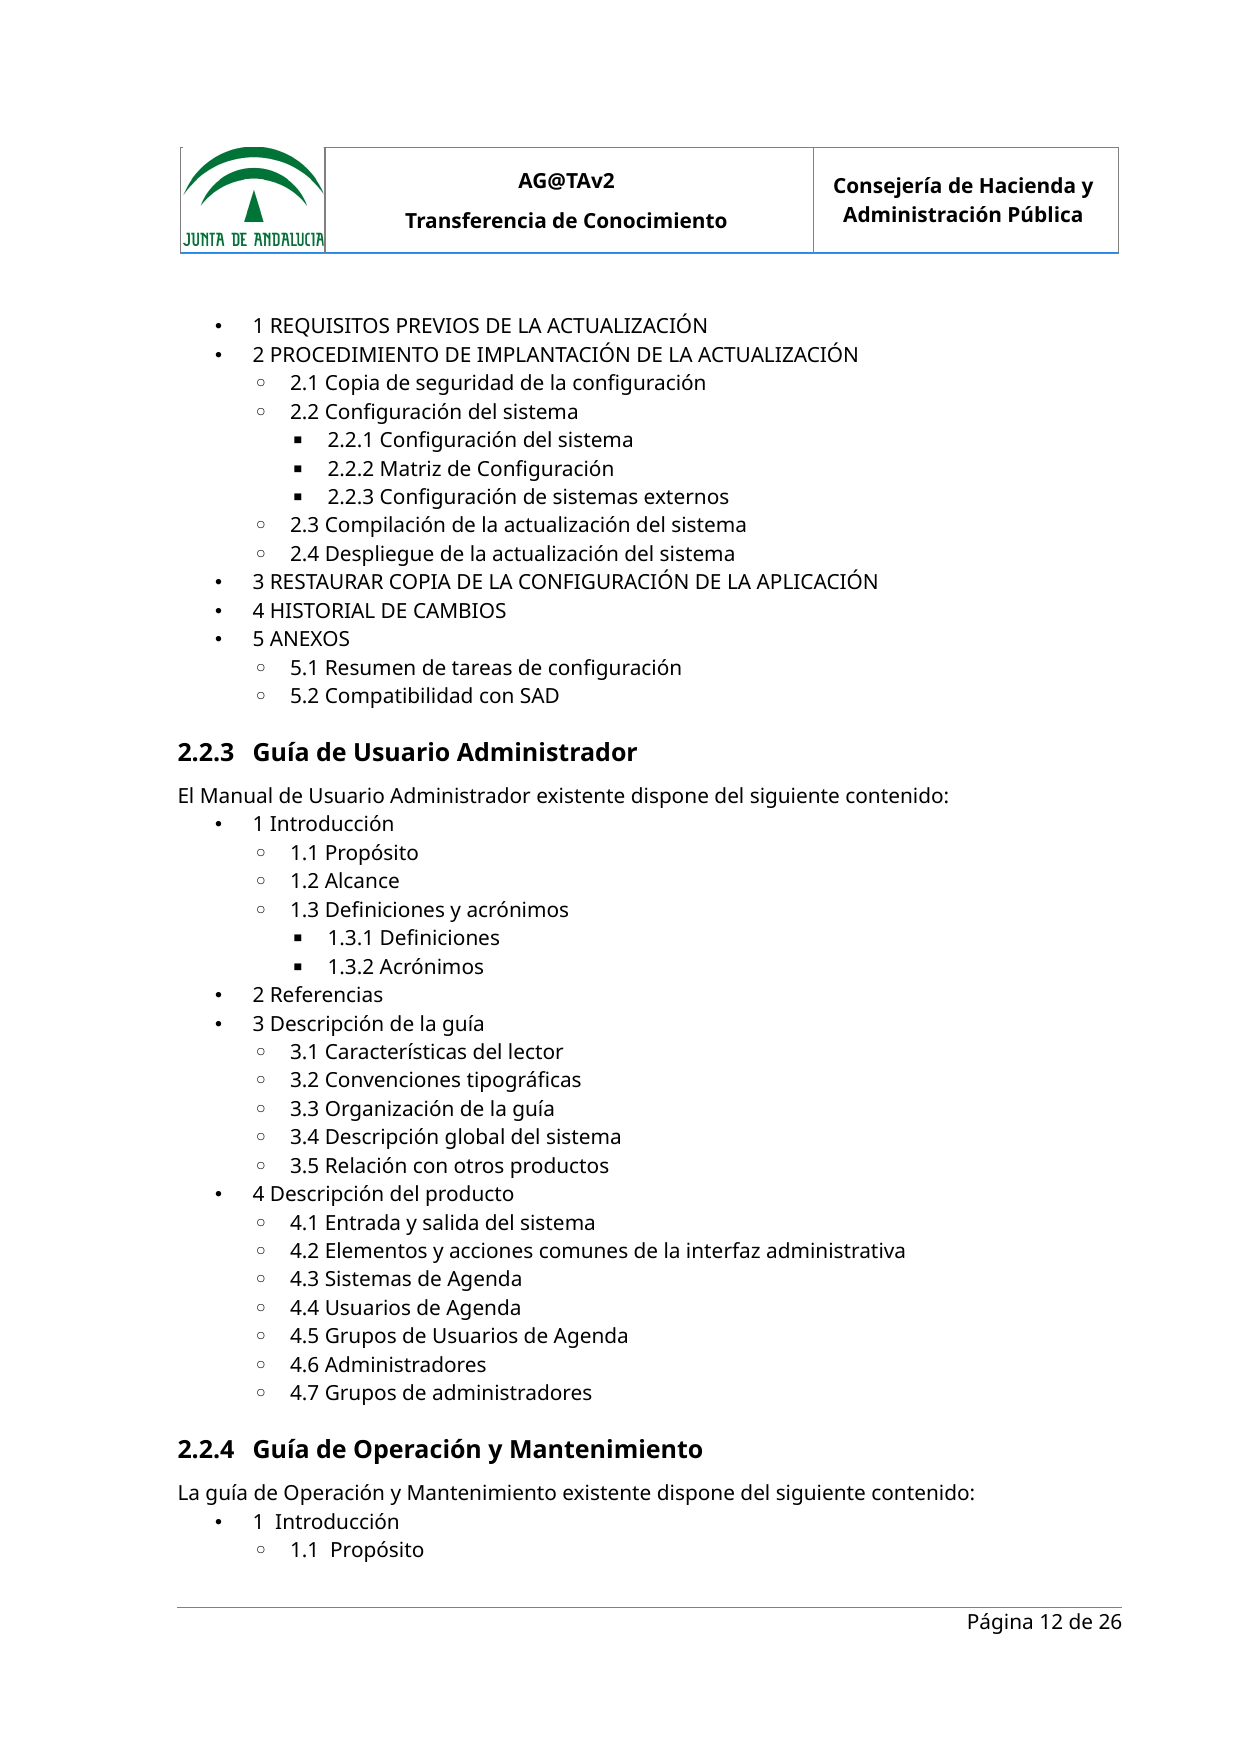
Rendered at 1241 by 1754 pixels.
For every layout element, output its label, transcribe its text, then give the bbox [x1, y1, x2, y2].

list 3.1 Características del lector [252, 1037, 1122, 1066]
list 4.5 Grupos de Usuarios de Agenda [252, 1321, 1122, 1350]
list 4 HISTORIAL DE CAMBIOS [215, 596, 1122, 624]
list 3.4 Descripción global del sistema [252, 1122, 1122, 1151]
list 1 Introducción [215, 1507, 1122, 1535]
list 4.6 Administradores [252, 1350, 1122, 1378]
list 2.4 Despliegue de la actualización del sistema [252, 539, 1122, 567]
list 3.2 Convenciones tipográficas [252, 1066, 1122, 1094]
list 2 PROCEDIMIENTO DE IMPLANTACIÓN DE LA ACTUALIZACIÓN [215, 340, 1122, 368]
list 4.4 Usuarios de Agenda [252, 1293, 1122, 1321]
list 2.2 Configuración del sistema [252, 397, 1122, 425]
subtitle Guía de Operación y Mantenimiento [177, 1432, 1122, 1466]
list 3 RESTAURAR COPIA DE LA CONFIGURACIÓN DE LA APLICACIÓN [215, 567, 1122, 596]
list 3.3 Organización de la guía [252, 1094, 1122, 1122]
list 1.1 Propósito [252, 838, 1122, 866]
list 5.2 Compatibilidad con SAD [252, 681, 1122, 709]
list 4.7 Grupos de administradores [252, 1378, 1122, 1407]
list 1 REQUISITOS PREVIOS DE LA ACTUALIZACIÓN [215, 311, 1122, 340]
list 2 Referencias [215, 980, 1122, 1009]
list 2.3 Compilación de la actualización del sistema [252, 511, 1122, 539]
list 4.2 Elementos y acciones comunes de la interfaz administrativa [252, 1236, 1122, 1264]
list 2.2.2 Matriz de Configuración [290, 454, 1122, 482]
list 5.1 Resumen de tareas de configuración [252, 653, 1122, 681]
list 2.2.1 Configuración del sistema [290, 425, 1122, 454]
list 1.3.2 Acrónimos [290, 952, 1122, 980]
list 2.2.3 Configuración de sistemas externos [290, 482, 1122, 511]
text El Manual de Usuario Administrador existente dispone del siguiente contenido: [177, 781, 1122, 809]
list 1.3.1 Definiciones [290, 923, 1122, 952]
list 5 ANEXOS [215, 624, 1122, 653]
picture [183, 147, 324, 246]
list 1.2 Alcance [252, 866, 1122, 895]
list 4 Descripción del producto [215, 1179, 1122, 1208]
subtitle Guía de Usuario Administrador [177, 734, 1122, 769]
list 2.1 Copia de seguridad de la configuración [252, 368, 1122, 397]
list 1.3 Definiciones y acrónimos [252, 895, 1122, 923]
list 4.1 Entrada y salida del sistema [252, 1208, 1122, 1236]
list 3 Descripción de la guía [215, 1009, 1122, 1037]
list 3.5 Relación con otros productos [252, 1151, 1122, 1179]
list 4.3 Sistemas de Agenda [252, 1264, 1122, 1293]
list 1 Introducción [215, 809, 1122, 838]
text La guía de Operación y Mantenimiento existente dispone del siguiente contenido: [177, 1478, 1122, 1507]
list 1.1 Propósito [252, 1535, 1122, 1564]
